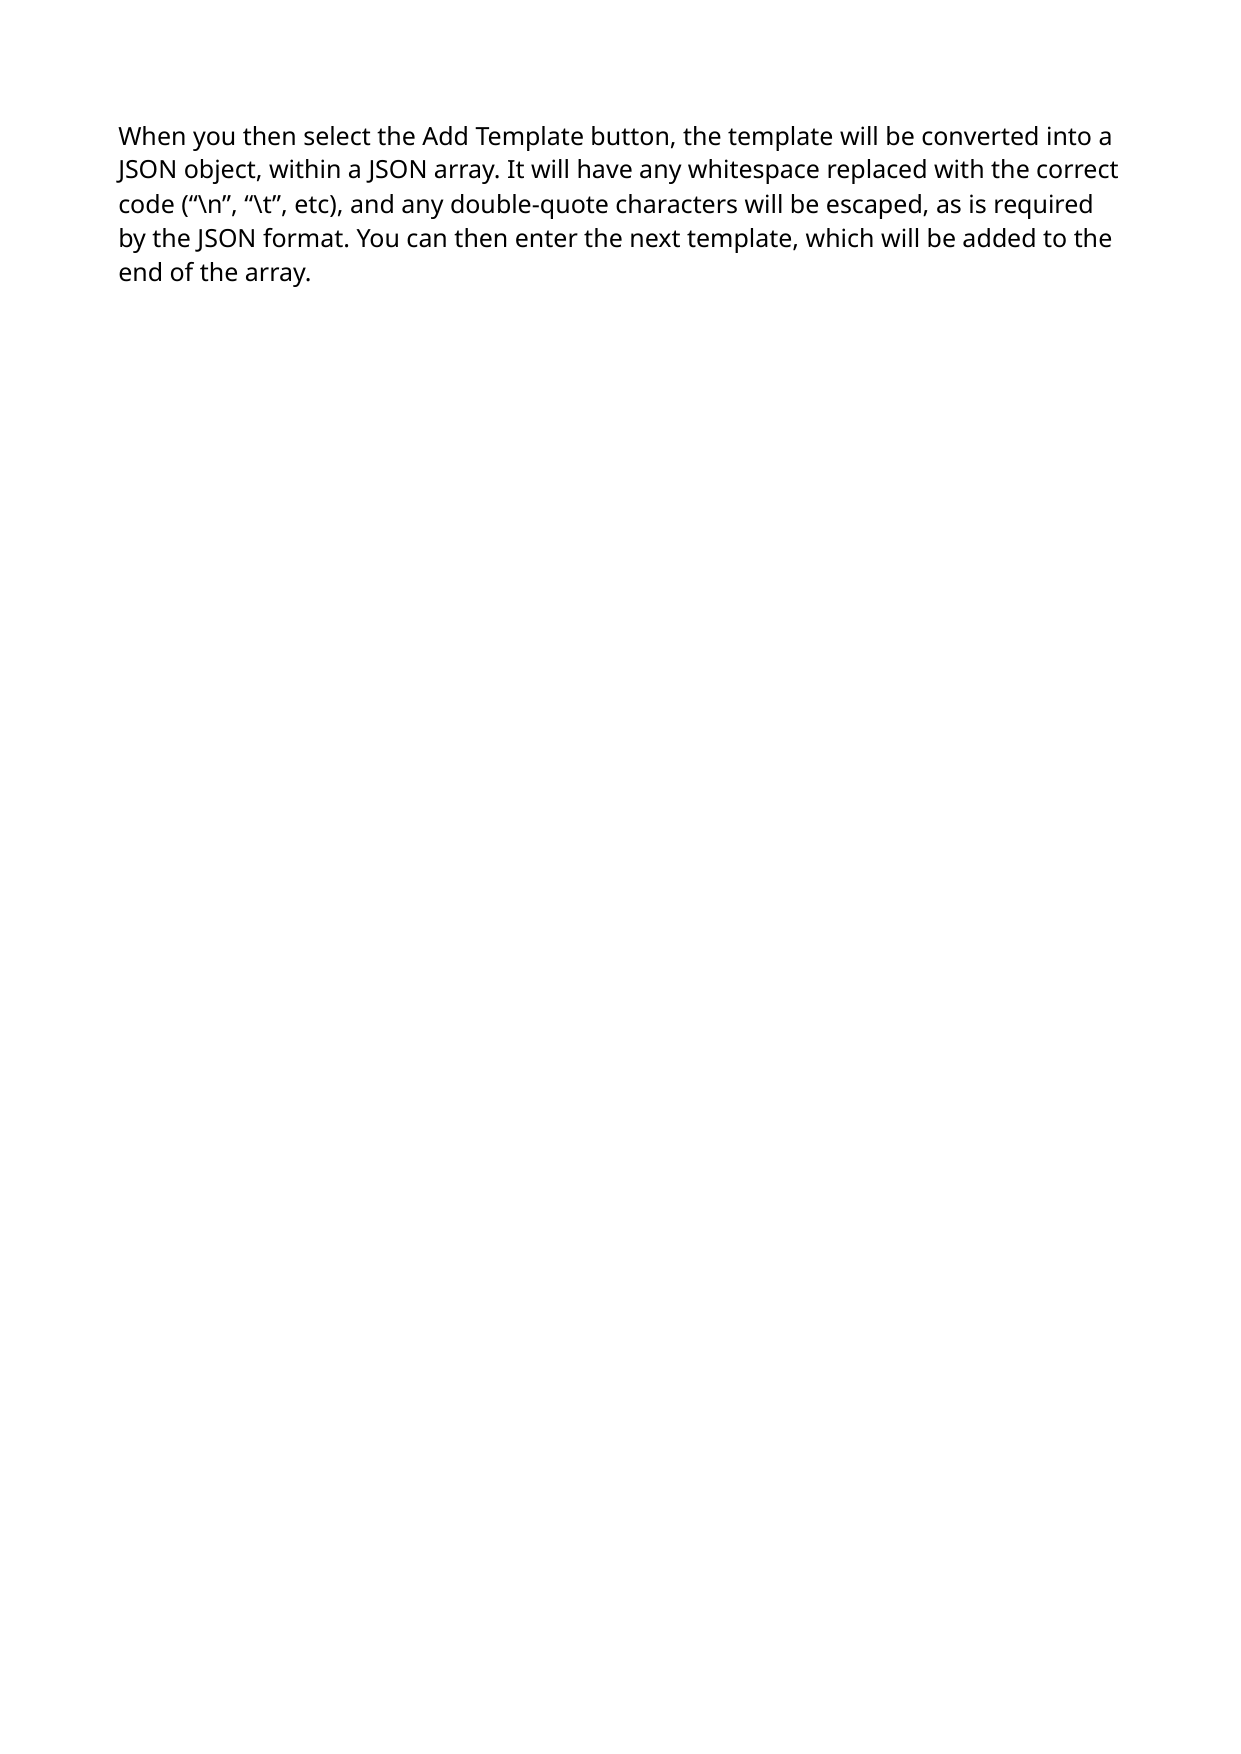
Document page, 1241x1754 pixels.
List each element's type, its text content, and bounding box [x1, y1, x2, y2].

text When you then select the Add Template button, the template will be converted into a JSON object, within a JSON array. It will have any whitespace replaced with the correct code (“\n”, “\t”, etc), and any double-quote characters will be escaped, as is required by the JSON format. You can then enter the next template, which will be added to the end of the array. [118, 118, 1122, 288]
